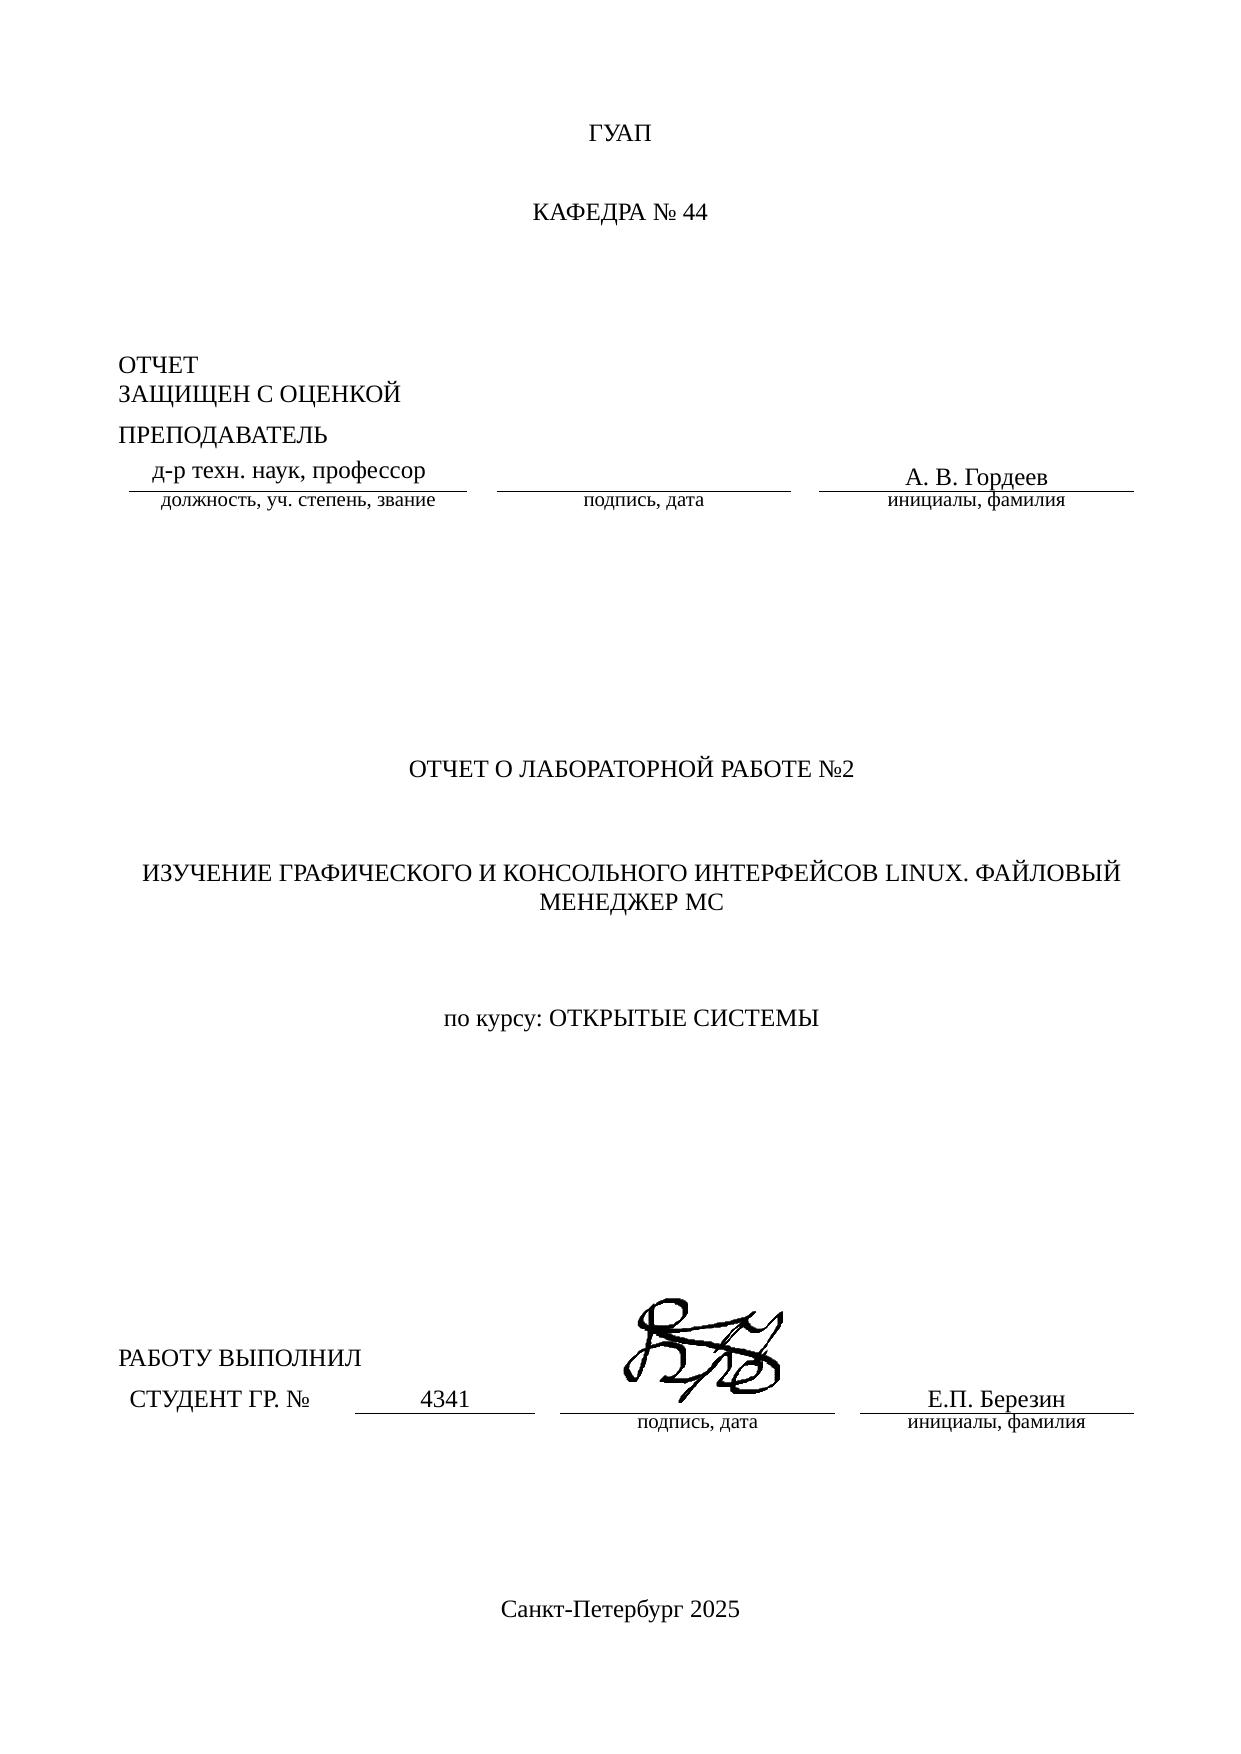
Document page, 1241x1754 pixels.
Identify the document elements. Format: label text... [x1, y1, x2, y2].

table_cell [535, 1413, 560, 1433]
text ОТЧЕТ ЗАЩИЩЕН С ОЦЕНКОЙ [118, 351, 1122, 408]
table_cell инициалы, фамилия [819, 492, 993, 510]
table_header ОТЧЕТ О ЛАБОРАТОРНОЙ РАБОТЕ №2 [129, 654, 1133, 783]
text КАФЕДРА № 44 [118, 197, 1122, 226]
text РАБОТУ ВЫПОЛНИЛ [118, 1343, 619, 1372]
table_cell [355, 1414, 535, 1433]
table_cell подпись, дата [560, 1414, 835, 1433]
table_cell [791, 491, 819, 510]
table_cell инициалы, фамилия [995, 492, 1133, 510]
table_header [497, 449, 791, 491]
text Санкт-Петербург 2025 [118, 1594, 1122, 1623]
table_cell подпись, дата [497, 492, 791, 510]
table_header А. В. Гордеев [819, 449, 1133, 491]
table_cell [129, 1032, 1133, 1085]
table_header Е.П. Березин [860, 1372, 1133, 1413]
table_header [467, 449, 497, 491]
table_cell ИЗУЧЕНИЕ ГРАФИЧЕСКОГО И КОНСОЛЬНОГО ИНТЕРФЕЙСОВ LINUX. ФАЙЛОВЫЙ МЕНЕДЖЕР MC [129, 783, 1133, 990]
table_cell [129, 1413, 355, 1433]
table_header 4341 [355, 1372, 535, 1413]
table_header [535, 1372, 560, 1413]
table_cell должность, уч. степень, звание [129, 492, 467, 510]
table_cell [129, 1085, 1133, 1114]
table_header [560, 1372, 835, 1413]
table_cell [467, 491, 497, 510]
text ПРЕПОДАВАТЕЛЬ [118, 421, 1122, 449]
table_header д-р техн. наук, профессор [129, 449, 467, 491]
table_header [835, 1372, 859, 1413]
table_cell инициалы, фамилия [860, 1414, 1133, 1433]
table_cell по курсу: ОТКРЫТЫЕ СИСТЕМЫ [129, 990, 1133, 1032]
table_header СТУДЕНТ ГР. № [129, 1372, 355, 1413]
picture [619, 1290, 786, 1407]
text ГУАП [118, 118, 1122, 147]
table_cell [835, 1413, 859, 1433]
table_header [791, 449, 819, 491]
text [786, 1343, 1122, 1372]
